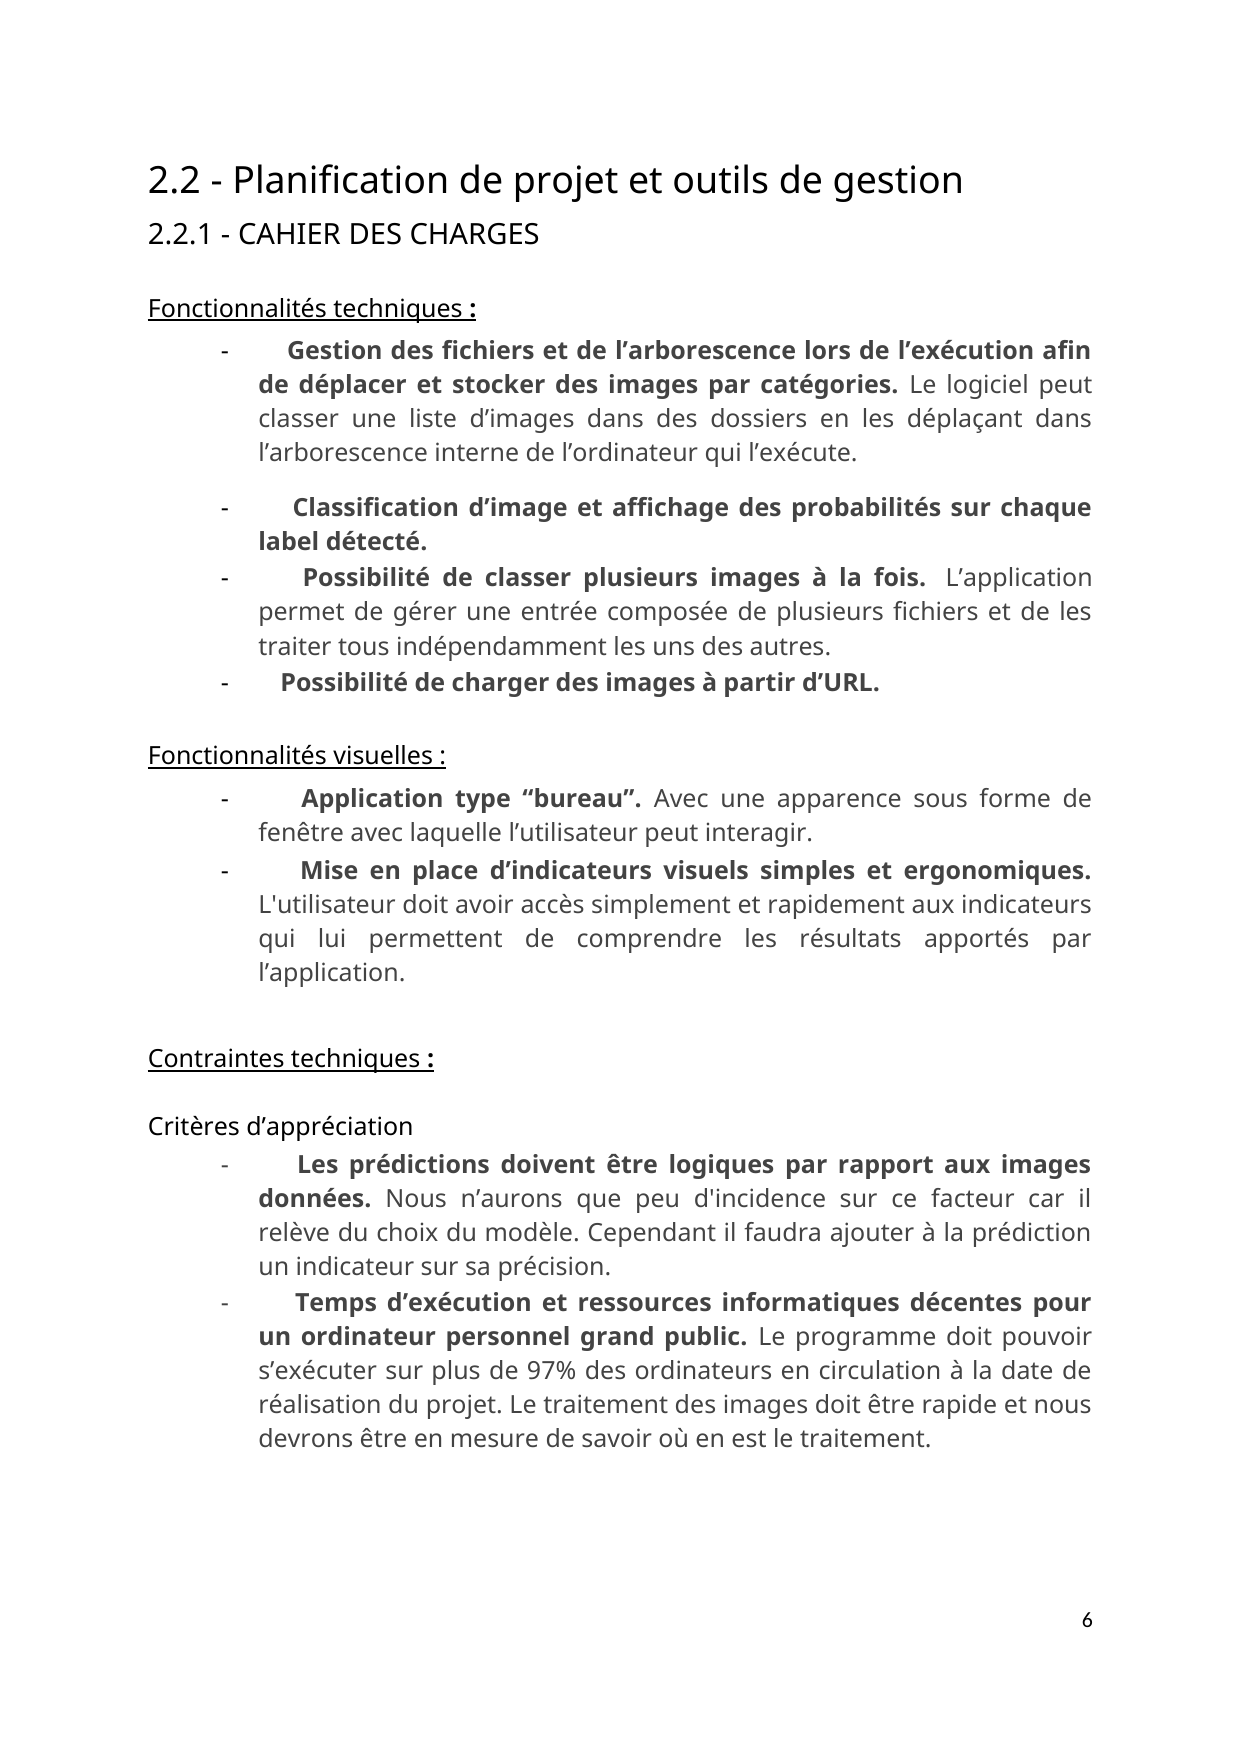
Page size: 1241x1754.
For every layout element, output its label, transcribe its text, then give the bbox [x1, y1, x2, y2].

text - Possibilité de charger des images à partir d’URL. [221, 664, 1093, 698]
text - Les prédictions doivent être logiques par rapport aux images données. Nous n’aurons que peu d'incidence sur ce facteur car il relève du choix du modèle. Cependant il faudra ajouter à la prédiction un indicateur sur sa précision. [221, 1147, 1093, 1283]
subtitle 2.2 - Planification de projet et outils de gestion [148, 154, 1093, 205]
text - Possibilité de classer plusieurs images à la fois. L’application permet de gérer une entrée composée de plusieurs fichiers et de les traiter tous indépendamment les uns des autres. [221, 560, 1093, 662]
text - Application type “bureau”. Avec une apparence sous forme de fenêtre avec laquelle l’utilisateur peut interagir. [221, 780, 1093, 848]
subtitle Fonctionnalités techniques : [148, 290, 1093, 324]
subtitle Contraintes techniques : [148, 1041, 1093, 1075]
text - Classification d’image et affichage des probabilités sur chaque label détecté. [221, 490, 1093, 558]
text - Temps d’exécution et ressources informatiques décentes pour un ordinateur personnel grand public. Le programme doit pouvoir s’exécuter sur plus de 97% des ordinateurs en circulation à la date de réalisation du projet. Le traitement des images doit être rapide et nous devrons être en mesure de savoir où en est le traitement. [221, 1285, 1093, 1455]
text - Mise en place d’indicateurs visuels simples et ergonomiques. L'utilisateur doit avoir accès simplement et rapidement aux indicateurs qui lui permettent de comprendre les résultats apportés par l’application. [221, 853, 1093, 989]
text Critères d’appréciation [148, 1108, 1093, 1142]
text - Gestion des fichiers et de l’arborescence lors de l’exécution afin de déplacer et stocker des images par catégories. Le logiciel peut classer une liste d’images dans des dossiers en les déplaçant dans l’arborescence interne de l’ordinateur qui l’exécute. [221, 333, 1093, 469]
subtitle 2.2.1 - Cahier des charges [148, 213, 1093, 253]
subtitle Fonctionnalités visuelles : [148, 738, 1093, 772]
